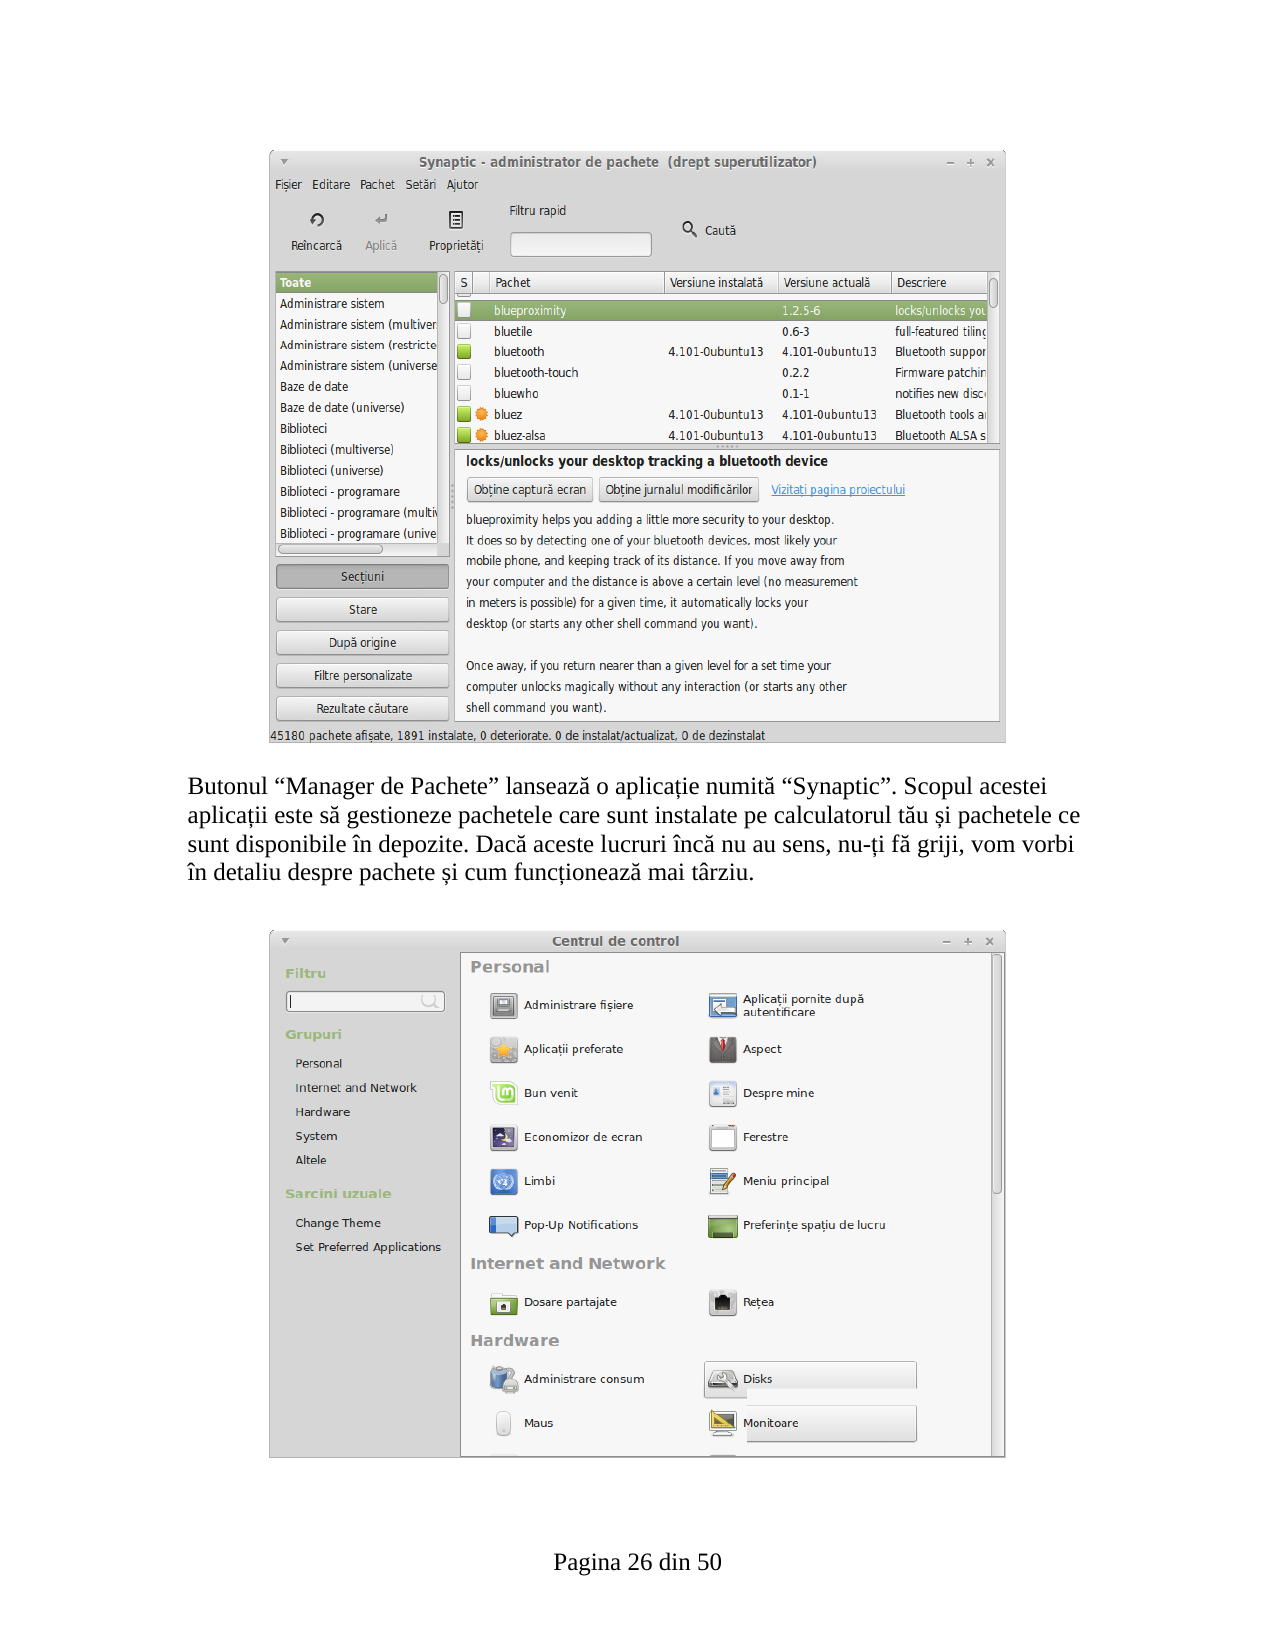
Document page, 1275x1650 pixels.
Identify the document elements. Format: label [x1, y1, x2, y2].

picture [269, 930, 1006, 1458]
picture [269, 150, 1006, 743]
